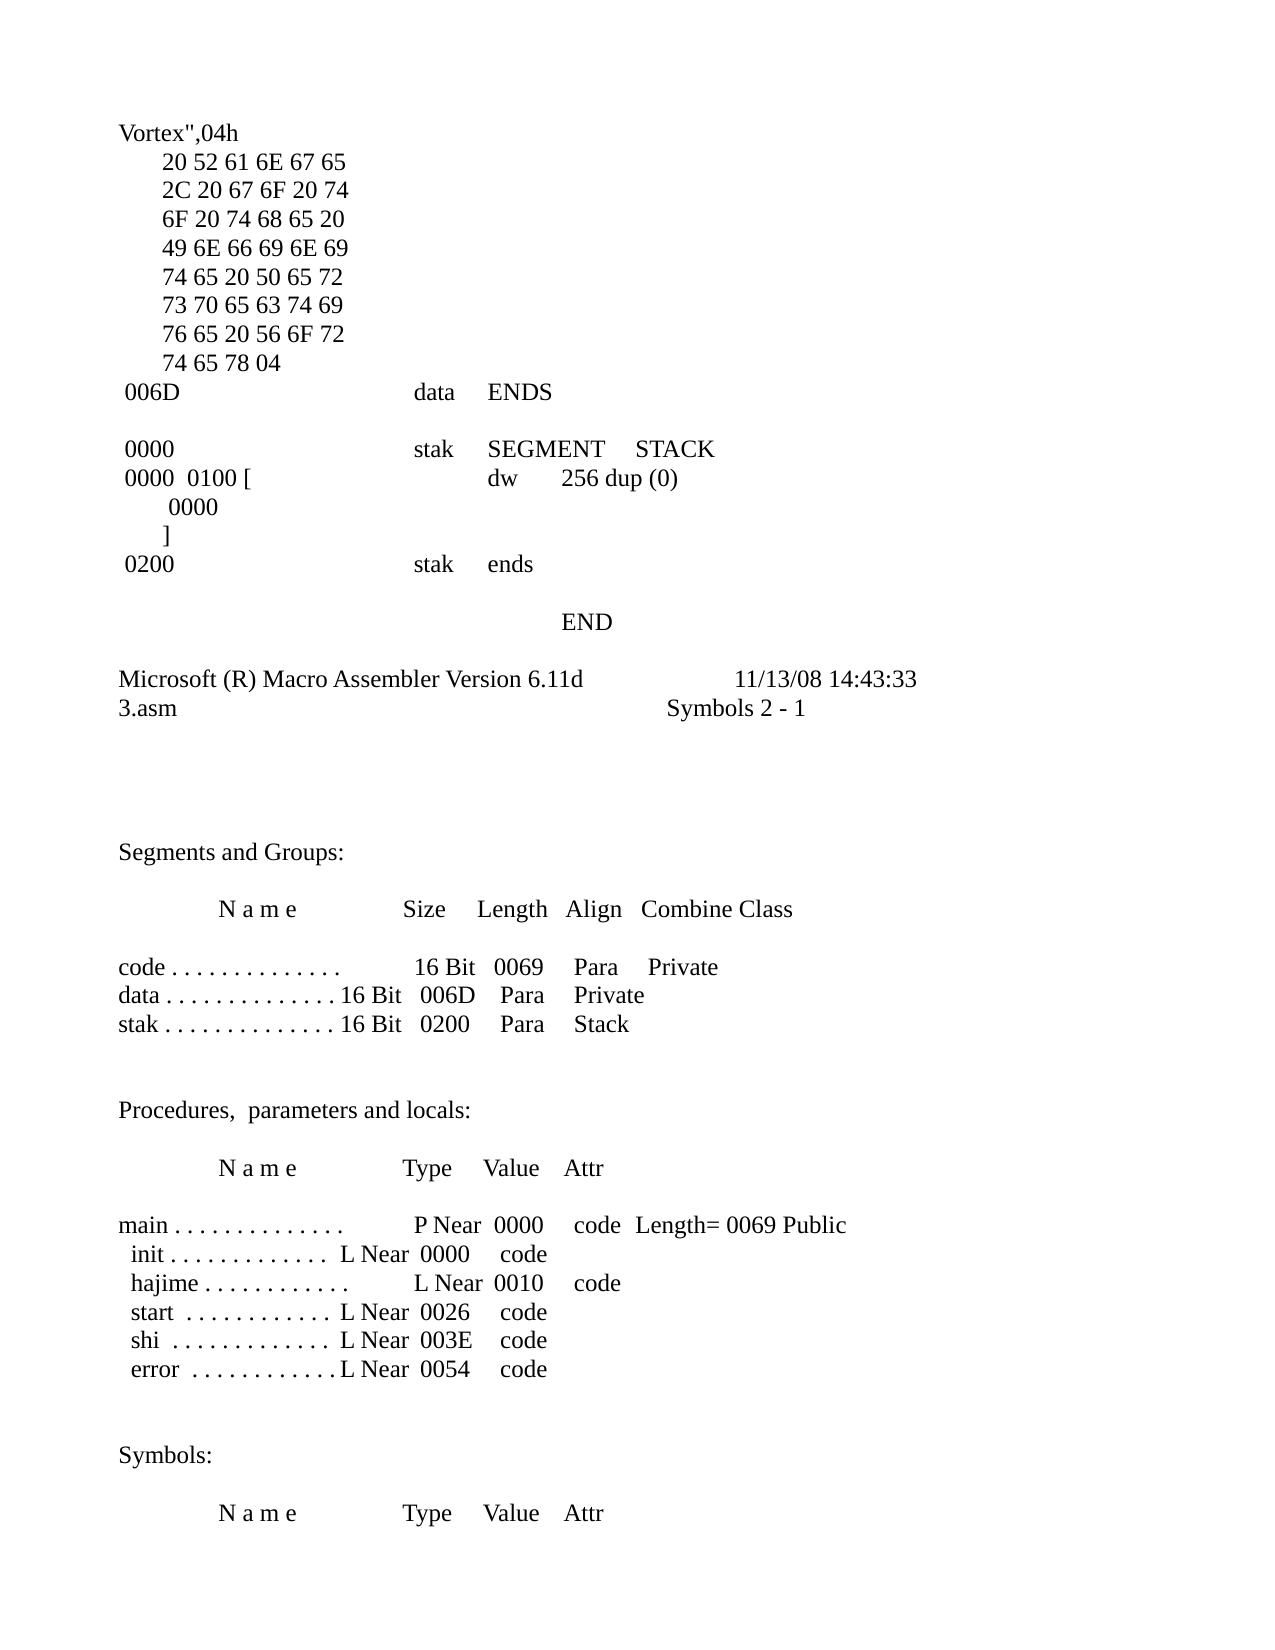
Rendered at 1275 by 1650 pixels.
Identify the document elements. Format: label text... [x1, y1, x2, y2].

text data . . . . . . . . . . . . . . 16 Bit 006D Para Private [118, 981, 1157, 1009]
text END [118, 607, 1157, 636]
text Symbols: [118, 1441, 1157, 1469]
text 74 65 78 04 [118, 348, 1157, 377]
text 3.asm Symbols 2 - 1 [118, 693, 1157, 722]
text 006D data ENDS [118, 377, 1157, 406]
text 6F 20 74 68 65 20 [118, 204, 1157, 233]
text 76 65 20 56 6F 72 [118, 319, 1157, 348]
text main . . . . . . . . . . . . . . P Near 0000 code Length= 0069 Public [118, 1211, 1157, 1239]
text 0000 [118, 492, 1157, 521]
text 49 6E 66 69 6E 69 [118, 233, 1157, 262]
text 73 70 65 63 74 69 [118, 291, 1157, 319]
text init . . . . . . . . . . . . . L Near 0000 code [118, 1239, 1157, 1268]
text 0200 stak ends [118, 549, 1157, 578]
text stak . . . . . . . . . . . . . . 16 Bit 0200 Para Stack [118, 1009, 1157, 1038]
text 74 65 20 50 65 72 [118, 262, 1157, 291]
text start . . . . . . . . . . . . L Near 0026 code [118, 1297, 1157, 1326]
text 0000 stak SEGMENT STACK [118, 434, 1157, 463]
text N a m e Type Value Attr [118, 1153, 1157, 1182]
text Microsoft (R) Macro Assembler Version 6.11d 11/13/08 14:43:33 [118, 664, 1157, 693]
text Segments and Groups: [118, 837, 1157, 866]
text N a m e Size Length Align Combine Class [118, 894, 1157, 923]
text Procedures, parameters and locals: [118, 1096, 1157, 1124]
text N a m e Type Value Attr [118, 1498, 1157, 1527]
text shi . . . . . . . . . . . . . L Near 003E code [118, 1326, 1157, 1354]
text 20 52 61 6E 67 65 [118, 147, 1157, 176]
text code . . . . . . . . . . . . . . 16 Bit 0069 Para Private [118, 952, 1157, 981]
text 0000 0100 [ dw 256 dup (0) [118, 463, 1157, 492]
text hajime . . . . . . . . . . . . L Near 0010 code [118, 1268, 1157, 1297]
text ] [118, 521, 1157, 549]
text Vortex",04h [118, 118, 1157, 147]
text 2C 20 67 6F 20 74 [118, 176, 1157, 204]
text error . . . . . . . . . . . . L Near 0054 code [118, 1354, 1157, 1383]
